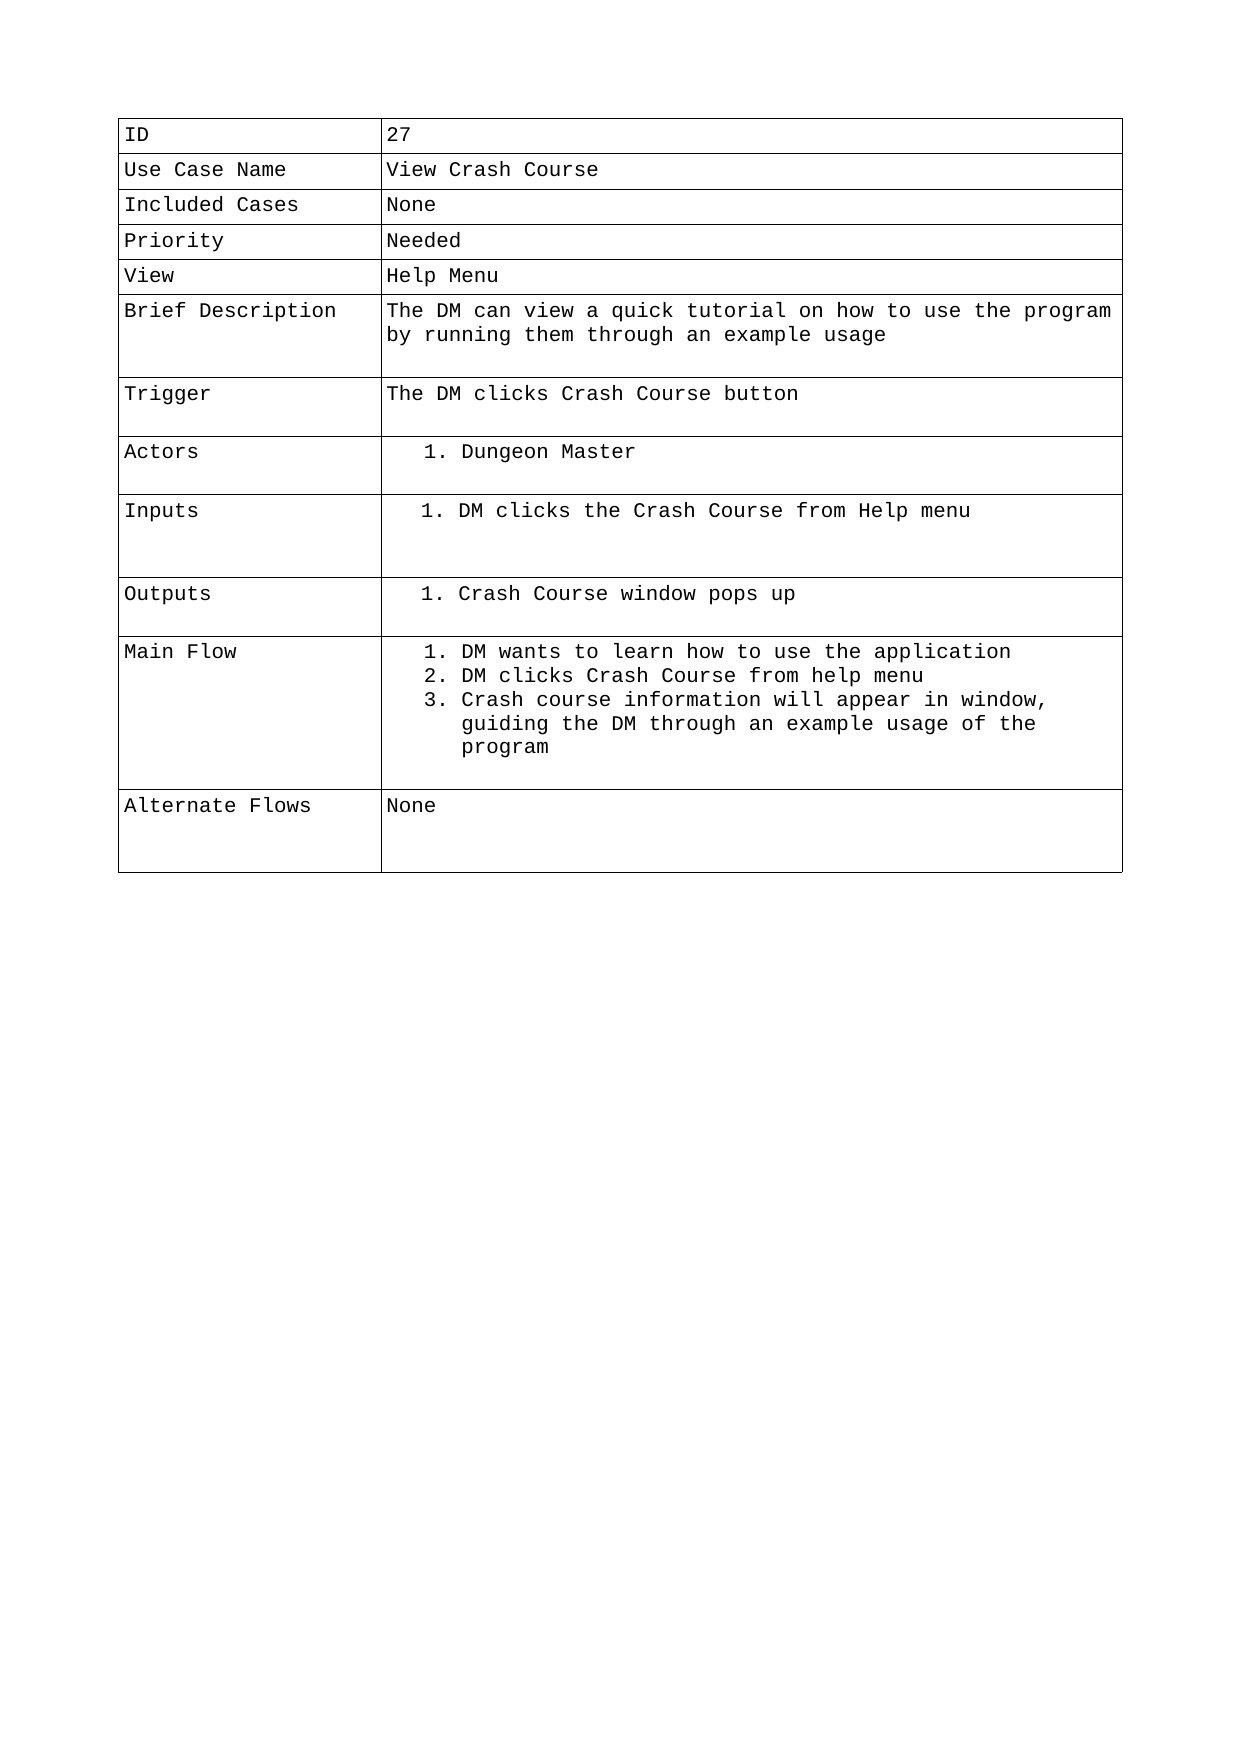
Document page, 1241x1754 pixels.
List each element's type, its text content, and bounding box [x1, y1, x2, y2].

table_header 27 [382, 119, 1122, 153]
table_cell Priority [119, 225, 381, 259]
table_cell View [119, 260, 381, 294]
table_cell 1. Crash Course window pops up [382, 578, 1122, 636]
table_cell View Crash Course [382, 154, 1122, 188]
table_cell Included Cases [119, 190, 381, 224]
table_cell None [382, 190, 1122, 224]
table_cell Needed [382, 225, 1122, 259]
table_cell Brief Description [119, 295, 381, 377]
table_cell Help Menu [382, 260, 1122, 294]
table_cell 1. DM wants to learn how to use the application 2. DM clicks Crash Course from help menu 3. Crash course information will appear in window, guiding the DM through an example usage of the program [382, 637, 1122, 789]
table_cell Trigger [119, 378, 381, 436]
table_cell Actors [119, 437, 381, 494]
table_cell The DM clicks Crash Course button [382, 378, 1122, 436]
table_header ID [119, 119, 381, 153]
table_cell None [382, 790, 1122, 872]
table_cell Inputs [119, 495, 381, 577]
table_cell Alternate Flows [119, 790, 381, 872]
table_cell 1. DM clicks the Crash Course from Help menu [382, 495, 1122, 577]
table_cell 1. Dungeon Master [382, 437, 1122, 494]
table_cell Use Case Name [119, 154, 381, 188]
table_cell Outputs [119, 578, 381, 636]
table_cell The DM can view a quick tutorial on how to use the program by running them through an example usage [382, 295, 1122, 377]
table_cell Main Flow [119, 637, 381, 789]
